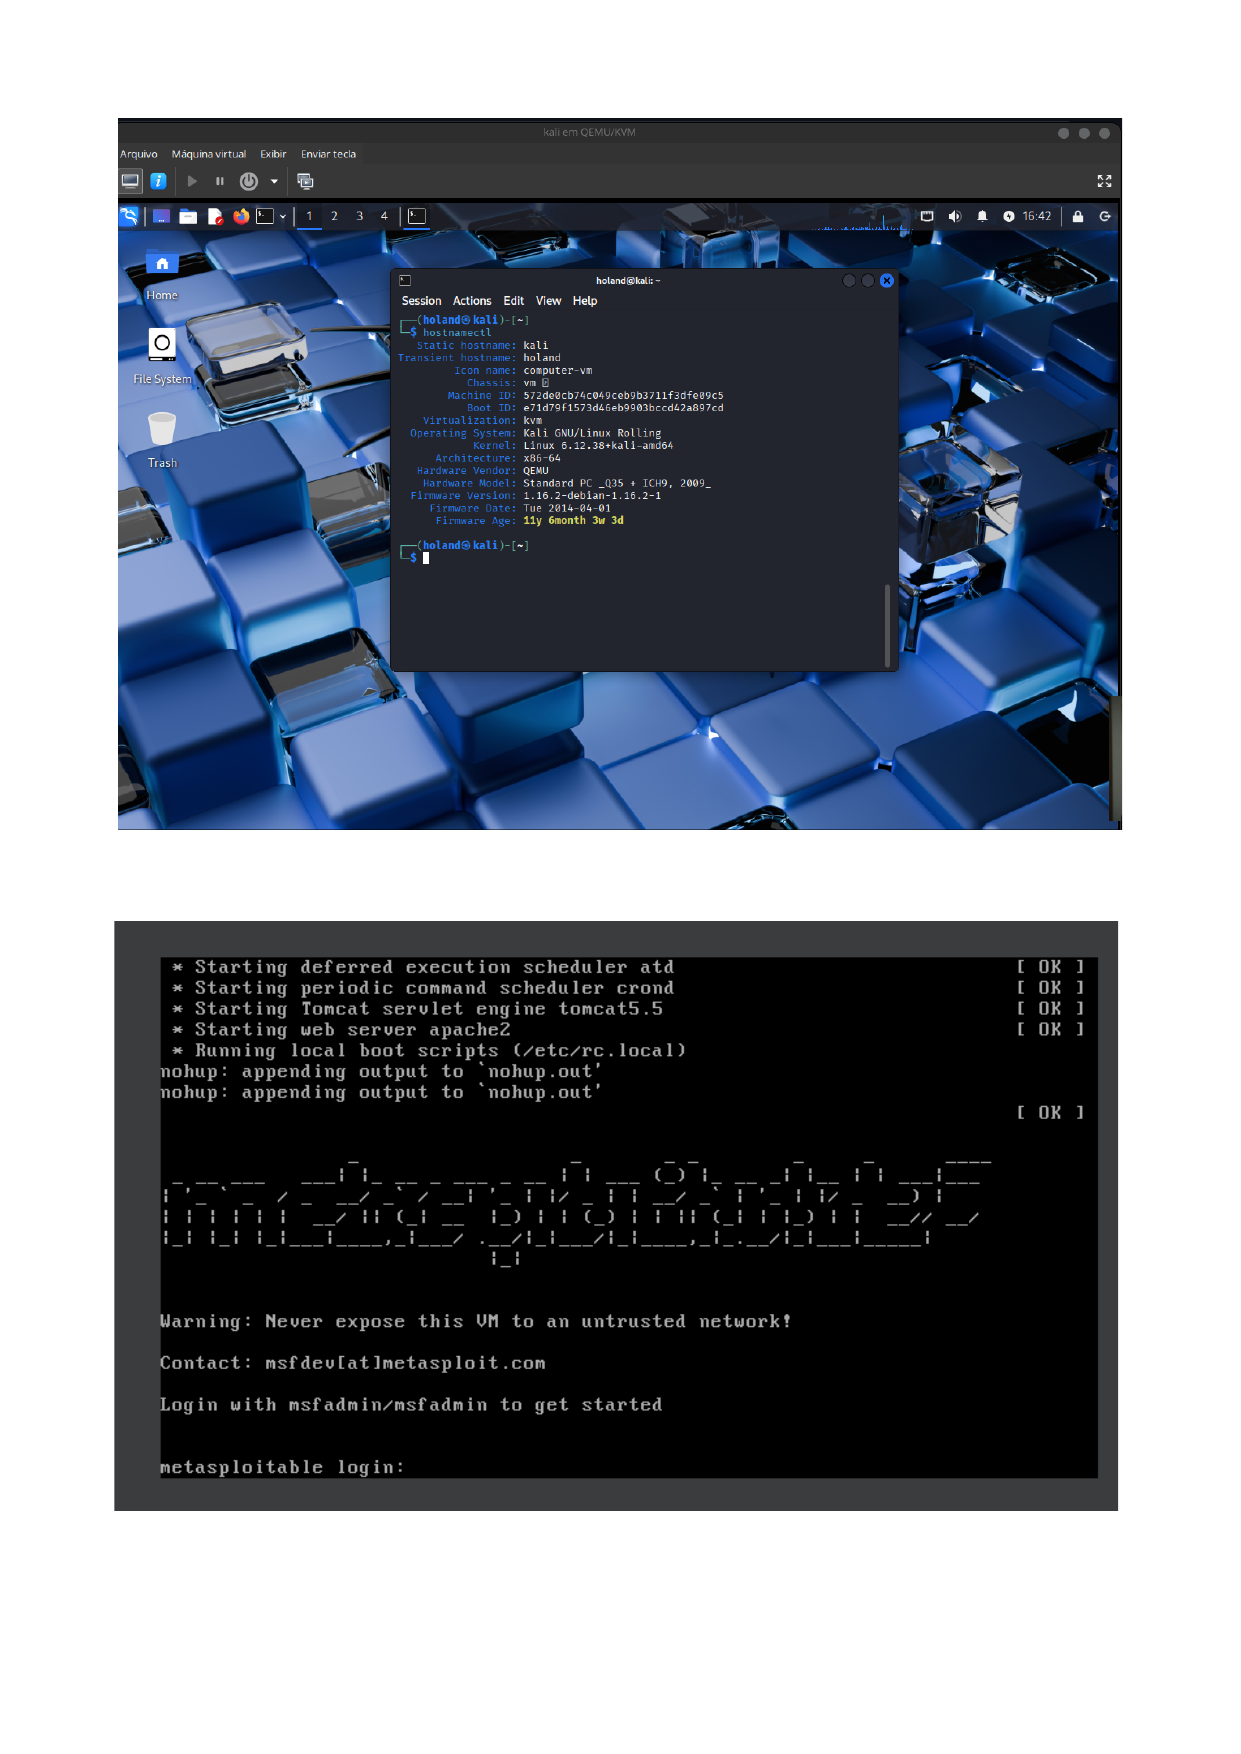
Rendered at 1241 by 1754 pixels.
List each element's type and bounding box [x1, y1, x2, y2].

picture [118, 118, 1123, 830]
picture [114, 921, 1119, 1511]
